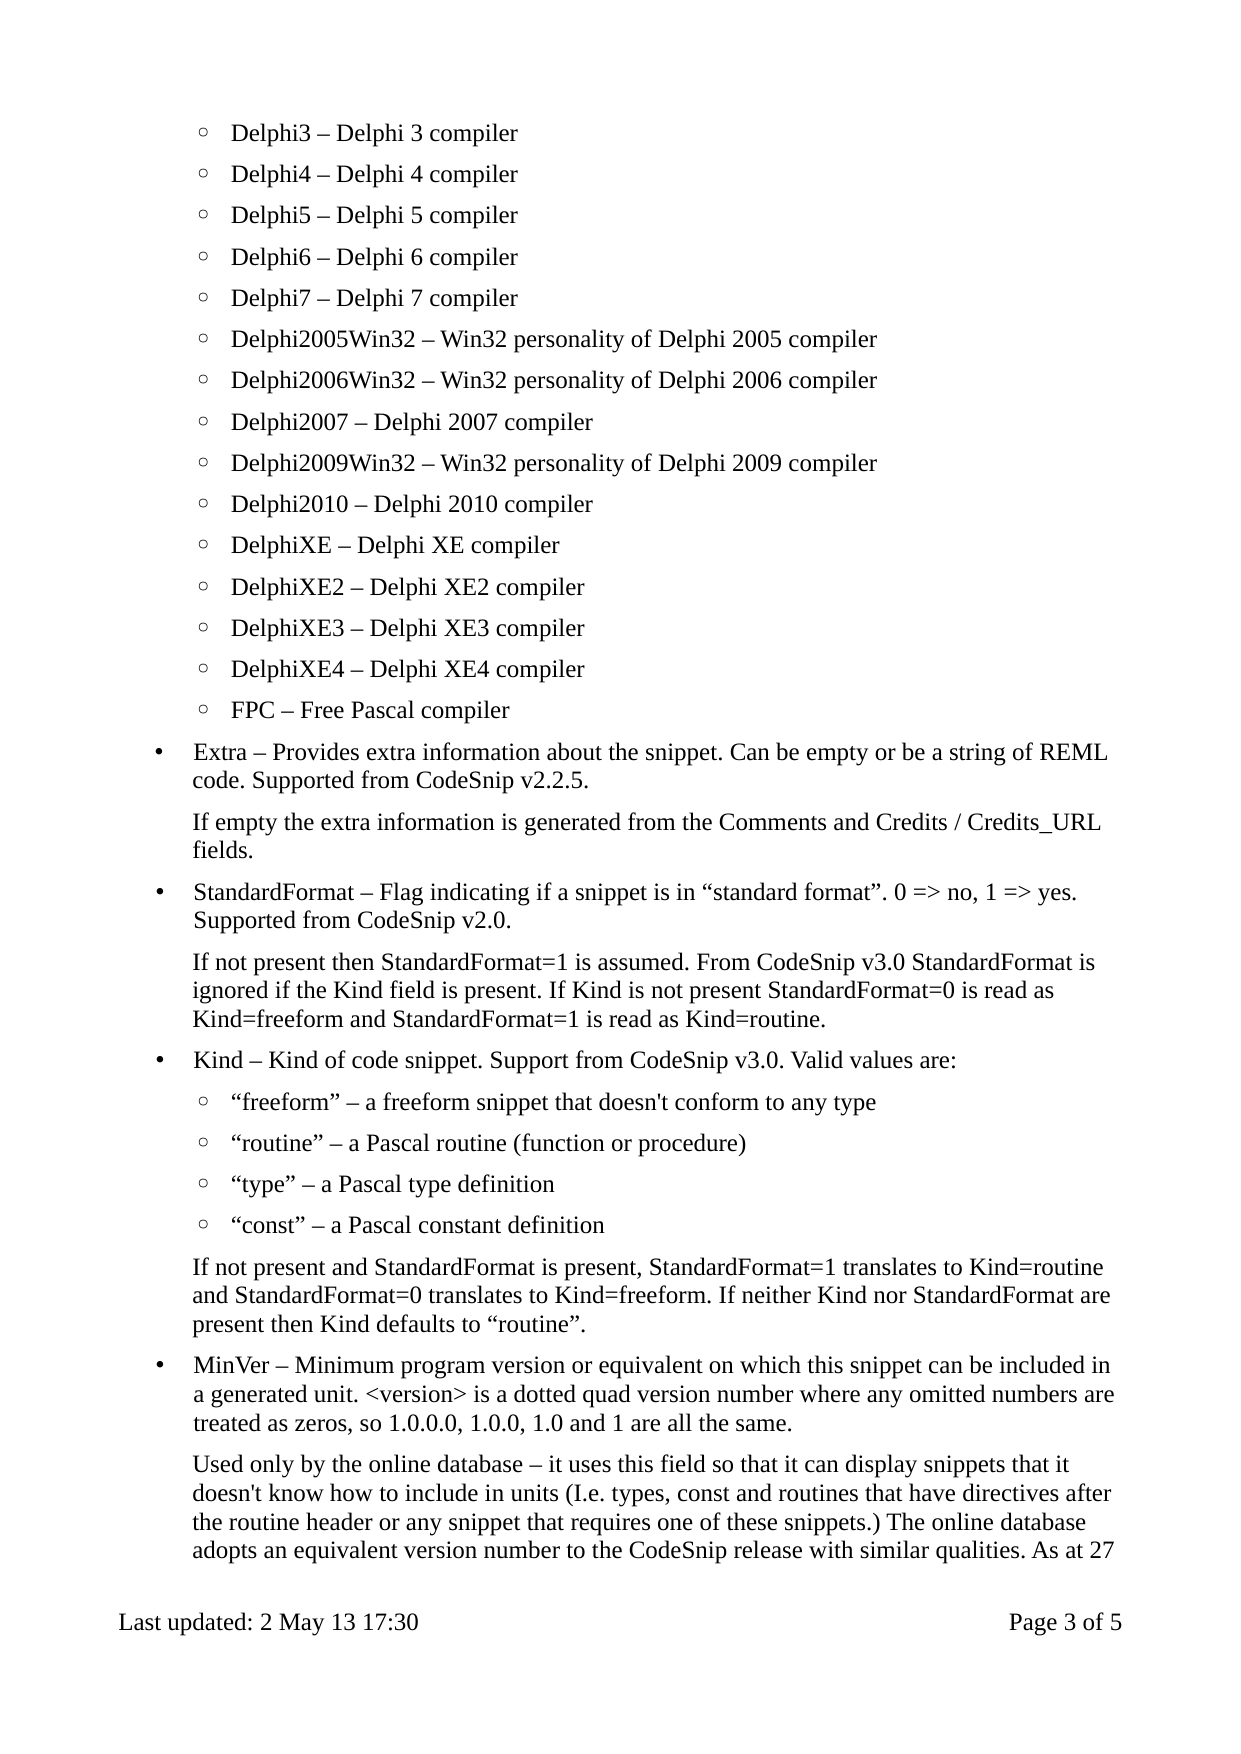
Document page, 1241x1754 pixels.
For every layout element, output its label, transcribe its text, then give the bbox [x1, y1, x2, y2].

list “type” – a Pascal type definition [193, 1169, 1122, 1198]
list Delphi2010 – Delphi 2010 compiler [193, 489, 1122, 518]
list Delphi5 – Delphi 5 compiler [193, 201, 1122, 229]
list Delphi2006Win32 – Win32 personality of Delphi 2006 compiler [193, 366, 1122, 394]
list MinVer – Minimum program version or equivalent on which this snippet can be included in a generated unit. <version> is a dotted quad version number where any omitted numbers are treated as zeros, so 1.0.0.0, 1.0.0, 1.0 and 1 are all the same. [156, 1351, 1122, 1437]
list Delphi2009Win32 – Win32 personality of Delphi 2009 compiler [193, 448, 1122, 477]
list Delphi3 – Delphi 3 compiler [193, 118, 1122, 147]
text If not present then StandardFormat=1 is assumed. From CodeSnip v3.0 StandardFormat is ignored if the Kind field is present. If Kind is not present StandardFormat=0 is read as Kind=freeform and StandardFormat=1 is read as Kind=routine. [192, 947, 1122, 1033]
list Delphi7 – Delphi 7 compiler [193, 283, 1122, 312]
list DelphiXE3 – Delphi XE3 compiler [193, 613, 1122, 642]
list “freeform” – a freeform snippet that doesn't conform to any type [193, 1087, 1122, 1116]
list Delphi6 – Delphi 6 compiler [193, 242, 1122, 271]
list “routine” – a Pascal routine (function or procedure) [193, 1128, 1122, 1157]
list Kind – Kind of code snippet. Support from CodeSnip v3.0. Valid values are: [156, 1046, 1122, 1074]
list FPC – Free Pascal compiler [193, 696, 1122, 724]
list Delphi2007 – Delphi 2007 compiler [193, 407, 1122, 436]
text Used only by the online database – it uses this field so that it can display snippets that it doesn't know how to include in units (I.e. types, const and routines that have directives after the routine header or any snippet that requires one of these snippets.) The online database adopts an equivalent version number to the CodeSnip release with similar qualities. As at 27 [192, 1449, 1122, 1564]
list Delphi2005Win32 – Win32 personality of Delphi 2005 compiler [193, 324, 1122, 353]
text If empty the extra information is generated from the Comments and Credits / Credits_URL fields. [192, 807, 1122, 864]
list Extra – Provides extra information about the snippet. Can be empty or be a string of REML code. Supported from CodeSnip v2.2.5. [154, 737, 1122, 794]
list DelphiXE – Delphi XE compiler [193, 531, 1122, 559]
list StandardFormat – Flag indicating if a snippet is in “standard format”. 0 => no, 1 => yes. Supported from CodeSnip v2.0. [156, 877, 1122, 934]
text If not present and StandardFormat is present, StandardFormat=1 translates to Kind=routine and StandardFormat=0 translates to Kind=freeform. If neither Kind nor StandardFormat are present then Kind defaults to “routine”. [192, 1252, 1122, 1338]
list “const” – a Pascal constant definition [193, 1211, 1122, 1239]
list Delphi4 – Delphi 4 compiler [193, 159, 1122, 188]
list DelphiXE4 – Delphi XE4 compiler [193, 654, 1122, 683]
list DelphiXE2 – Delphi XE2 compiler [193, 572, 1122, 601]
